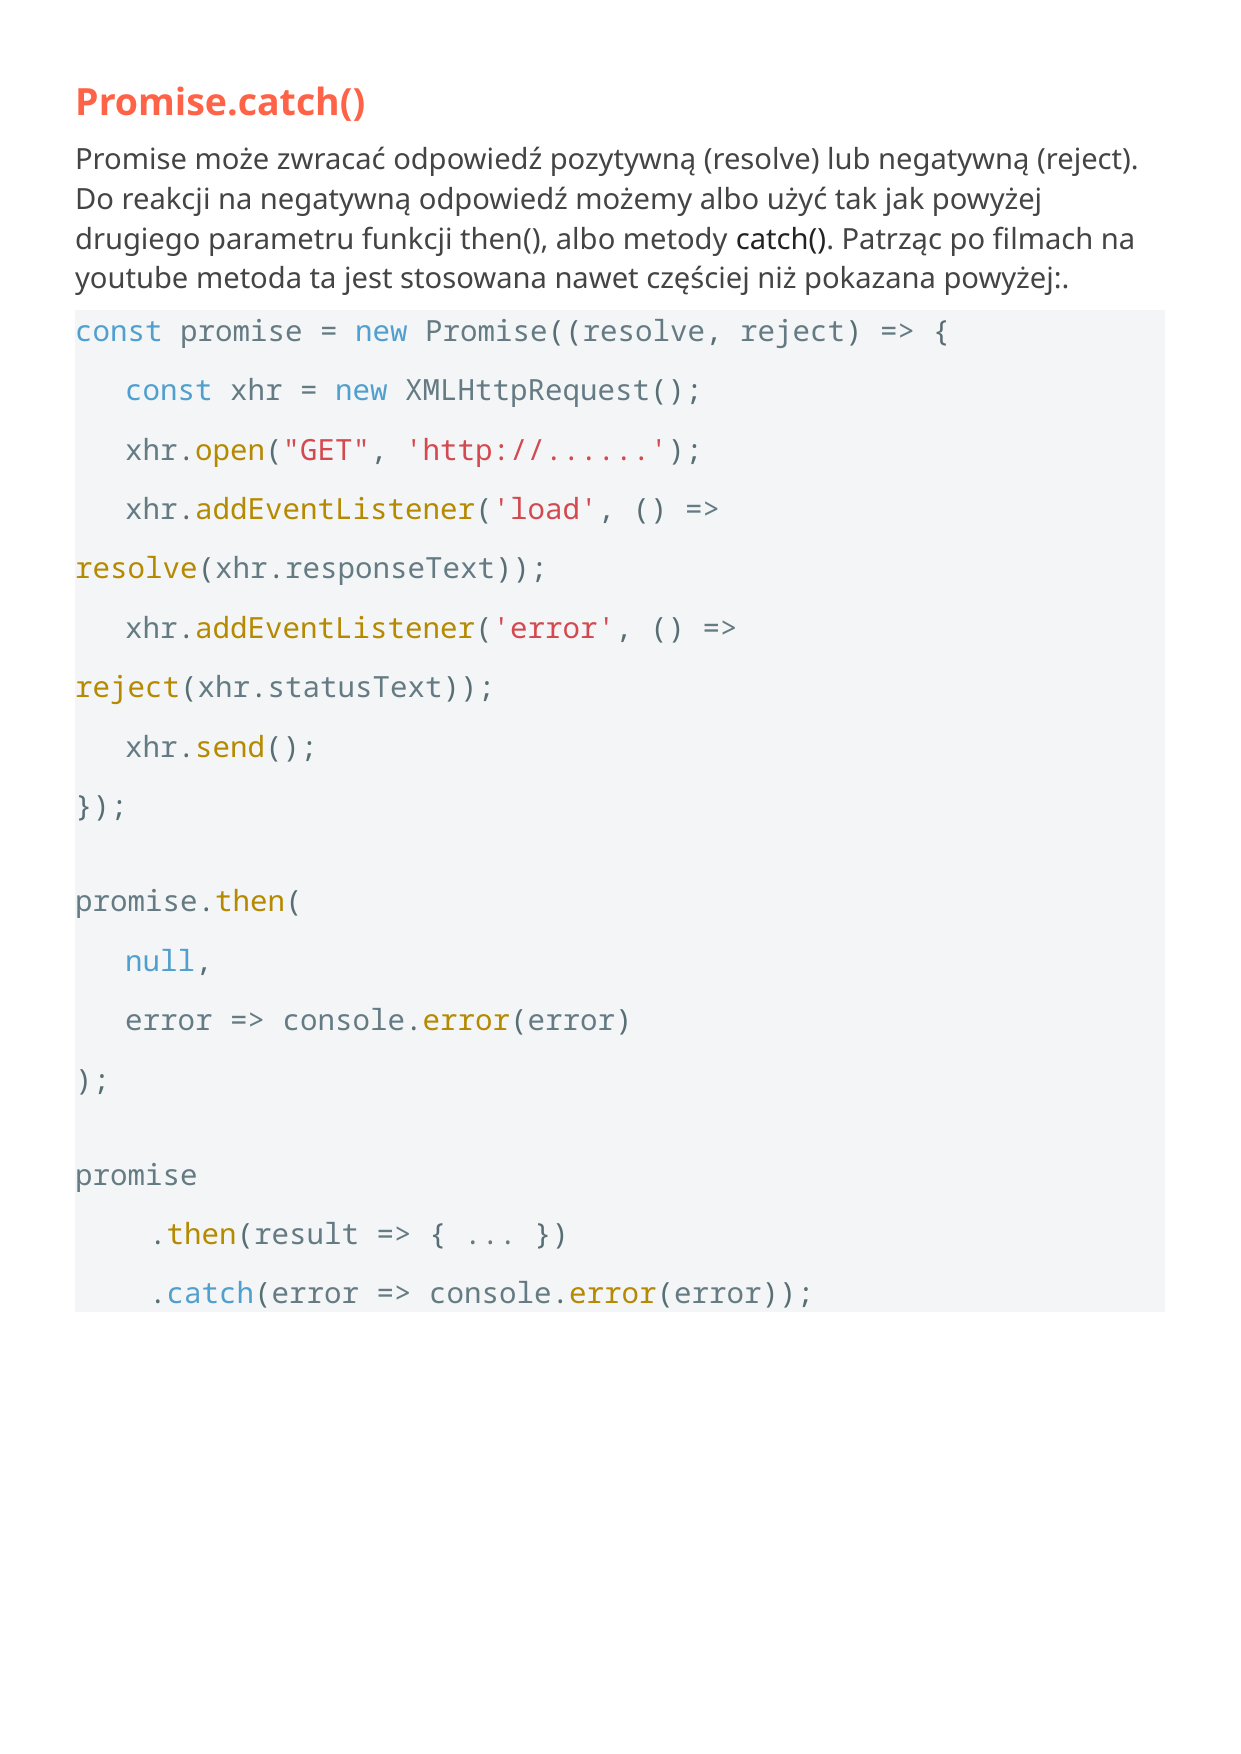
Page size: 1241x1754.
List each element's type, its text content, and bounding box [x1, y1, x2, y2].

text null, [75, 940, 1165, 980]
text error => console.error(error) [75, 999, 1165, 1039]
text .then(result => { ... }) [75, 1213, 1165, 1253]
text xhr.open("GET", 'http://......'); [75, 429, 1165, 468]
text const xhr = new XMLHttpRequest(); [75, 369, 1165, 409]
text xhr.addEventListener('load', () => resolve(xhr.responseText)); [75, 488, 1165, 587]
text ); [75, 1059, 1165, 1099]
text xhr.send(); [75, 726, 1165, 766]
text Promise może zwracać odpowiedź pozytywną (resolve) lub negatywną (reject). Do reakcji na negatywną odpowiedź możemy albo użyć tak jak powyżej drugiego parametru funkcji then(), albo metody catch(). Patrząc po filmach na youtube metoda ta jest stosowana nawet częściej niż pokazana powyżej:. [75, 138, 1165, 297]
text .catch(error => console.error(error)); [75, 1273, 1165, 1312]
text promise.then( [75, 881, 1165, 920]
text promise [75, 1154, 1165, 1193]
text const promise = new Promise((resolve, reject) => { [75, 310, 1165, 349]
subtitle Promise.catch() [75, 75, 1165, 126]
text }); [75, 786, 1165, 825]
text xhr.addEventListener('error', () => reject(xhr.statusText)); [75, 607, 1165, 706]
